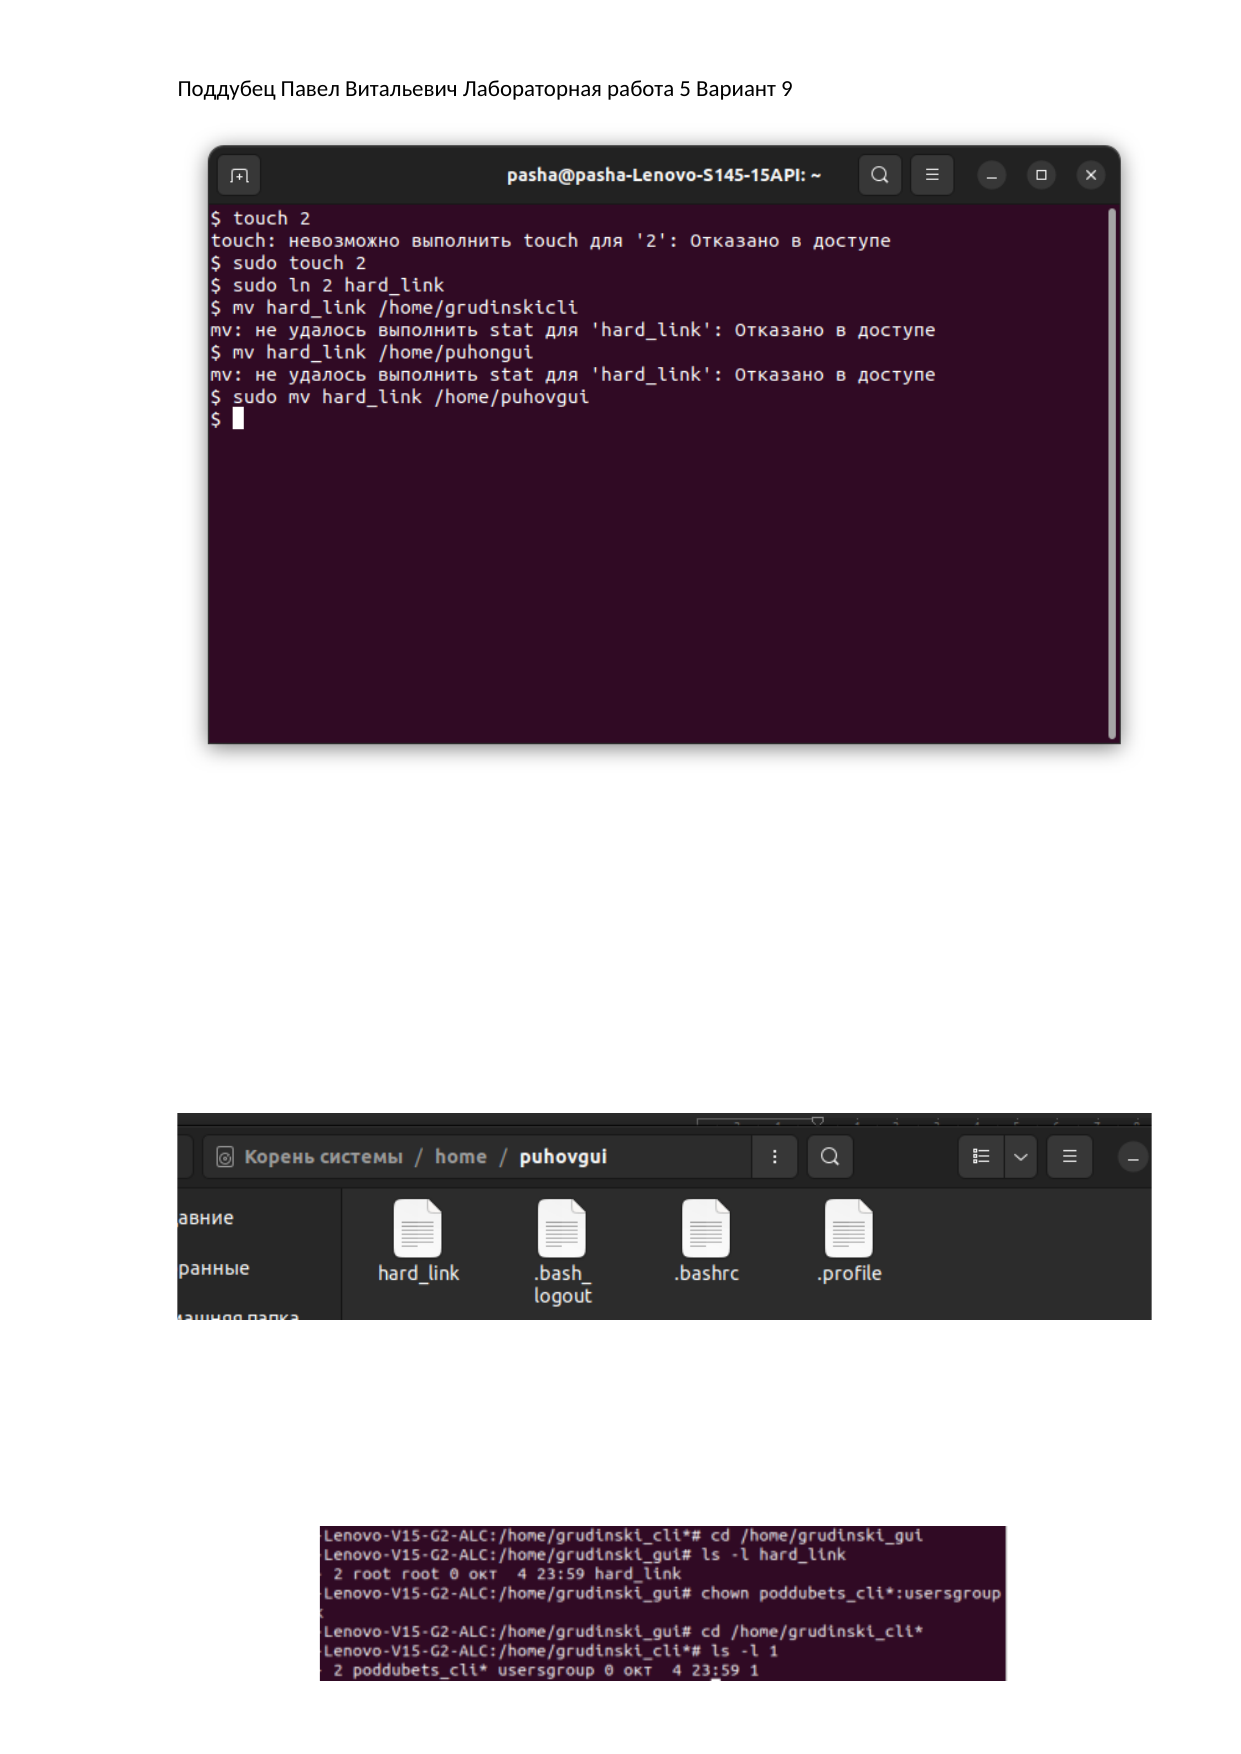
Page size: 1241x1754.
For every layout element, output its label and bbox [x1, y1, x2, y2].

picture [177, 118, 1152, 779]
picture [319, 1526, 1009, 1681]
picture [177, 1113, 1152, 1320]
